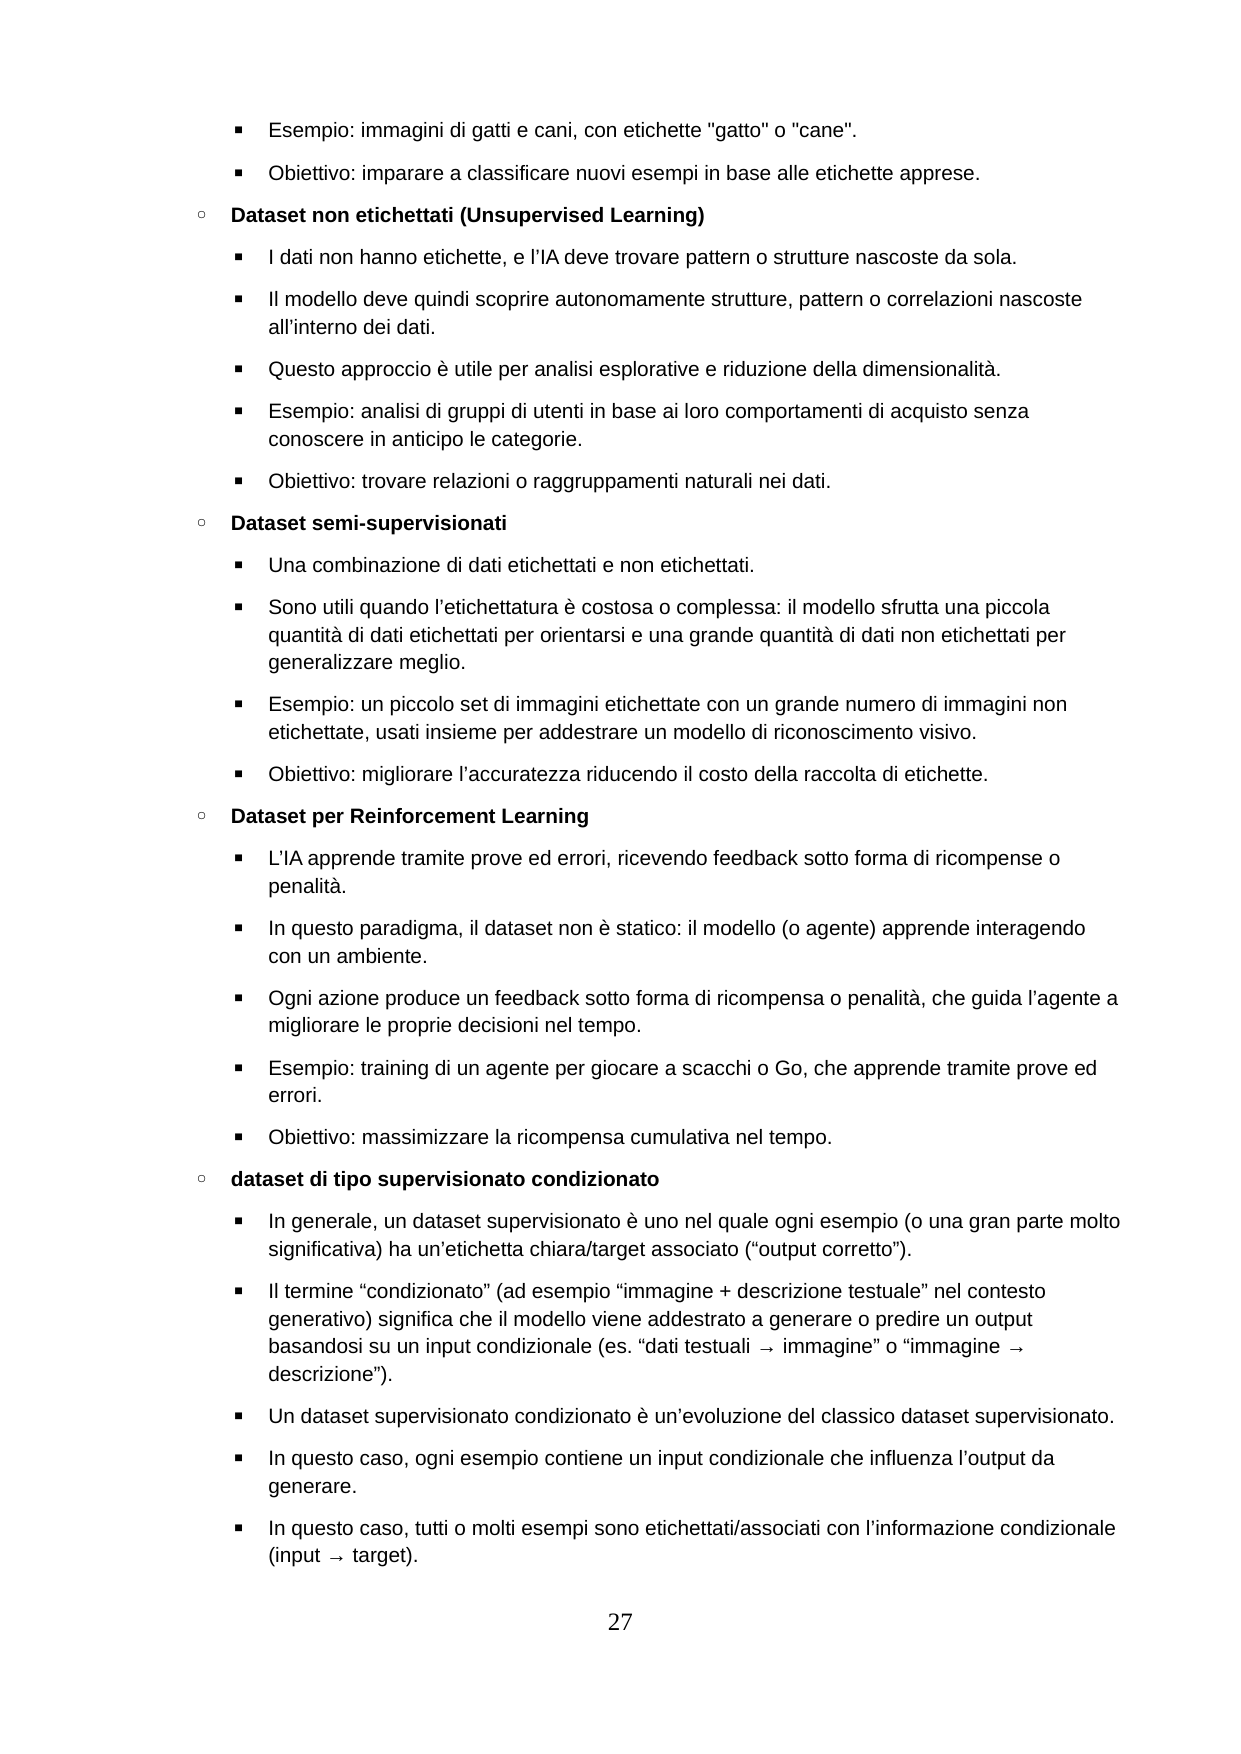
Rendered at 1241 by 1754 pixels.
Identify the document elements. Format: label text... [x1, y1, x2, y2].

list dataset di tipo supervisionato condizionato [193, 1167, 1122, 1191]
list Obiettivo: migliorare l’accuratezza riducendo il costo della raccolta di etichette. [231, 762, 1122, 786]
list Un dataset supervisionato condizionato è un’evoluzione del classico dataset supervisionato. [231, 1404, 1122, 1428]
list Il modello deve quindi scoprire autonomamente strutture, pattern o correlazioni nascoste all’interno dei dati. [231, 287, 1122, 338]
list Obiettivo: trovare relazioni o raggruppamenti naturali nei dati. [231, 468, 1122, 492]
list Esempio: un piccolo set di immagini etichettate con un grande numero di immagini non etichettate, usati insieme per addestrare un modello di riconoscimento visivo. [231, 692, 1122, 744]
list L’IA apprende tramite prove ed errori, ricevendo feedback sotto forma di ricompense o penalità. [231, 846, 1122, 898]
list In questo caso, tutti o molti esempi sono etichettati/associati con l’informazione condizionale (input → target). [231, 1516, 1122, 1567]
list In questo caso, ogni esempio contiene un input condizionale che influenza l’output da generare. [231, 1446, 1122, 1497]
list Dataset non etichettati (Unsupervised Learning) [193, 202, 1122, 227]
list Il termine “condizionato” (ad esempio “immagine + descrizione testuale” nel contesto generativo) significa che il modello viene addestrato a generare o predire un output basandosi su un input condizionale (es. “dati testuali → immagine” o “immagine → descrizione”). [231, 1279, 1122, 1386]
list Una combinazione di dati etichettati e non etichettati. [231, 553, 1122, 577]
list Ogni azione produce un feedback sotto forma di ricompensa o penalità, che guida l’agente a migliorare le proprie decisioni nel tempo. [231, 986, 1122, 1037]
list In questo paradigma, il dataset non è statico: il modello (o agente) apprende interagendo con un ambiente. [231, 916, 1122, 967]
list In generale, un dataset supervisionato è uno nel quale ogni esempio (o una gran parte molto significativa) ha un’etichetta chiara/target associato (“output corretto”). [231, 1209, 1122, 1261]
list Questo approccio è utile per analisi esplorative e riduzione della dimensionalità. [231, 357, 1122, 381]
list I dati non hanno etichette, e l’IA deve trovare pattern o strutture nascoste da sola. [231, 245, 1122, 269]
list Obiettivo: imparare a classificare nuovi esempi in base alle etichette apprese. [231, 160, 1122, 184]
list Dataset semi-supervisionati [193, 511, 1122, 535]
list Obiettivo: massimizzare la ricompensa cumulativa nel tempo. [231, 1125, 1122, 1149]
list Dataset per Reinforcement Learning [193, 804, 1122, 828]
list Sono utili quando l’etichettatura è costosa o complessa: il modello sfrutta una piccola quantità di dati etichettati per orientarsi e una grande quantità di dati non etichettati per generalizzare meglio. [231, 595, 1122, 674]
list Esempio: immagini di gatti e cani, con etichette "gatto" o "cane". [231, 118, 1122, 142]
list Esempio: training di un agente per giocare a scacchi o Go, che apprende tramite prove ed errori. [231, 1055, 1122, 1107]
list Esempio: analisi di gruppi di utenti in base ai loro comportamenti di acquisto senza conoscere in anticipo le categorie. [231, 399, 1122, 450]
